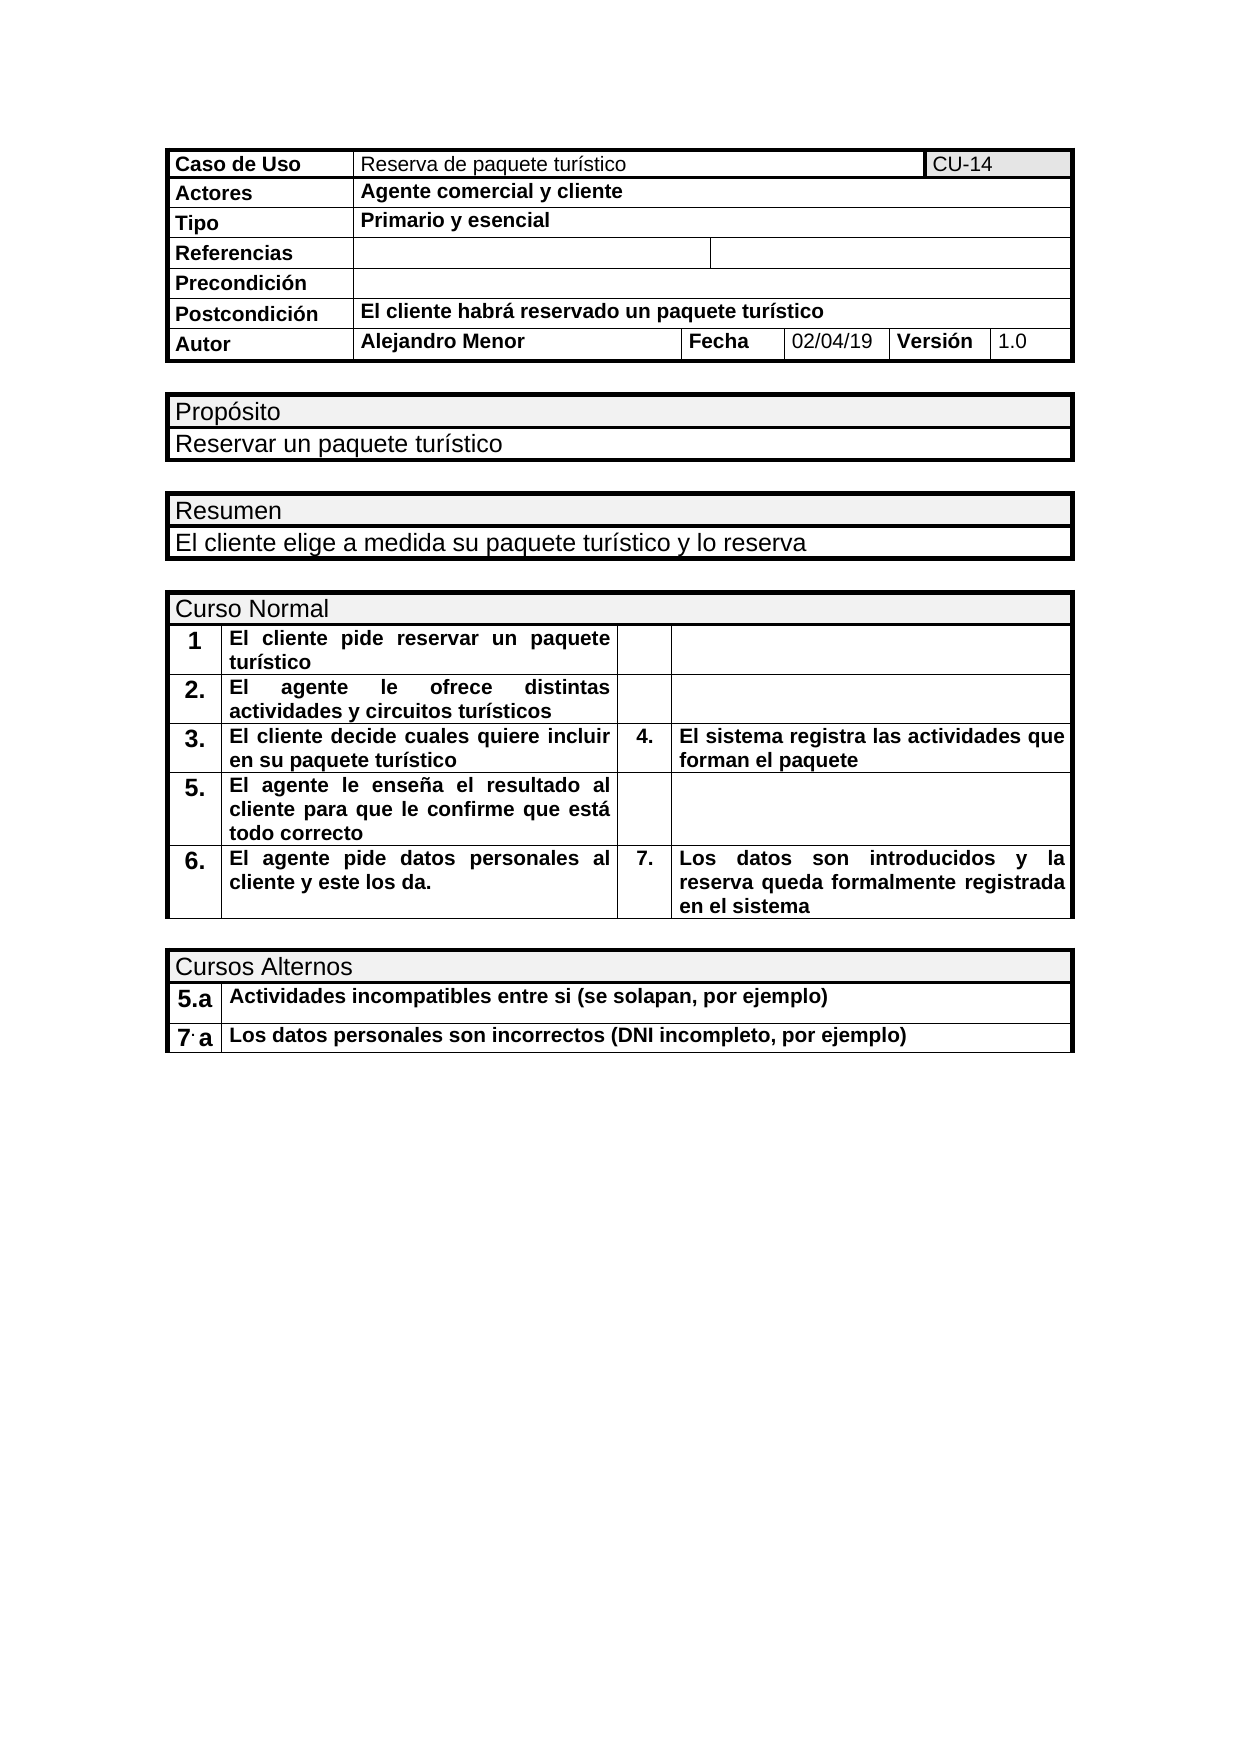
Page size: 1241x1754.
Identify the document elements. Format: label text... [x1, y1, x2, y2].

table_cell Referencias [170, 238, 353, 267]
table_cell Los datos son introducidos y la reserva queda formalmente registrada en el sistema [672, 846, 1070, 918]
table_cell 02/04/19 [785, 329, 889, 359]
table_cell 5.a [170, 984, 221, 1022]
table_header Caso de Uso [170, 152, 353, 176]
table_cell 6. [170, 846, 221, 918]
table_cell Reservar un paquete turístico [170, 429, 1070, 457]
table_cell [618, 626, 671, 674]
table_cell Alejandro Menor [354, 329, 681, 359]
table_cell Actores [170, 179, 353, 207]
table_cell Actividades incompatibles entre si (se solapan, por ejemplo) [222, 984, 1070, 1022]
table_cell El cliente elige a medida su paquete turístico y lo reserva [170, 528, 1070, 556]
table_cell 5. [170, 773, 221, 845]
table_cell [618, 773, 671, 845]
table_cell Precondición [170, 269, 353, 298]
table_cell El agente pide datos personales al cliente y este los da. [222, 846, 617, 918]
table_header CU-14 [927, 152, 1070, 176]
table_cell El cliente habrá reservado un paquete turístico [354, 299, 1070, 328]
table_cell [354, 269, 1070, 298]
table_cell 4. [618, 724, 671, 772]
table_cell Postcondición [170, 299, 353, 328]
table_cell El agente le ofrece distintas actividades y circuitos turísticos [222, 675, 617, 723]
table_cell [672, 773, 1070, 845]
table_cell Agente comercial y cliente [354, 179, 1070, 207]
table_cell Autor [170, 329, 353, 359]
table_header Curso Normal [170, 595, 1070, 623]
table_cell Primario y esencial [354, 208, 1070, 237]
table_cell 3. [170, 724, 221, 772]
table_cell El cliente decide cuales quiere incluir en su paquete turístico [222, 724, 617, 772]
table_cell [672, 675, 1070, 723]
table_cell Versión [890, 329, 990, 359]
table_cell 7. [618, 846, 671, 918]
table_cell [618, 675, 671, 723]
table_cell El sistema registra las actividades que forman el paquete [672, 724, 1070, 772]
table_header Cursos Alternos [170, 952, 1070, 981]
table_header Resumen [170, 496, 1070, 524]
table_cell [354, 238, 710, 267]
table_cell Fecha [682, 329, 784, 359]
table_header Reserva de paquete turístico [354, 152, 923, 176]
table_header Propósito [170, 397, 1070, 426]
table_cell 7. a [170, 1024, 221, 1052]
table_cell [711, 238, 1070, 267]
table_cell 2. [170, 675, 221, 723]
table_cell El cliente pide reservar un paquete turístico [222, 626, 617, 674]
table_cell Tipo [170, 208, 353, 237]
table_cell Los datos personales son incorrectos (DNI incompleto, por ejemplo) [222, 1024, 1070, 1052]
table_cell 1.0 [991, 329, 1070, 359]
table_cell [672, 626, 1070, 674]
table_cell 1 [170, 626, 221, 674]
table_cell El agente le enseña el resultado al cliente para que le confirme que está todo correcto [222, 773, 617, 845]
